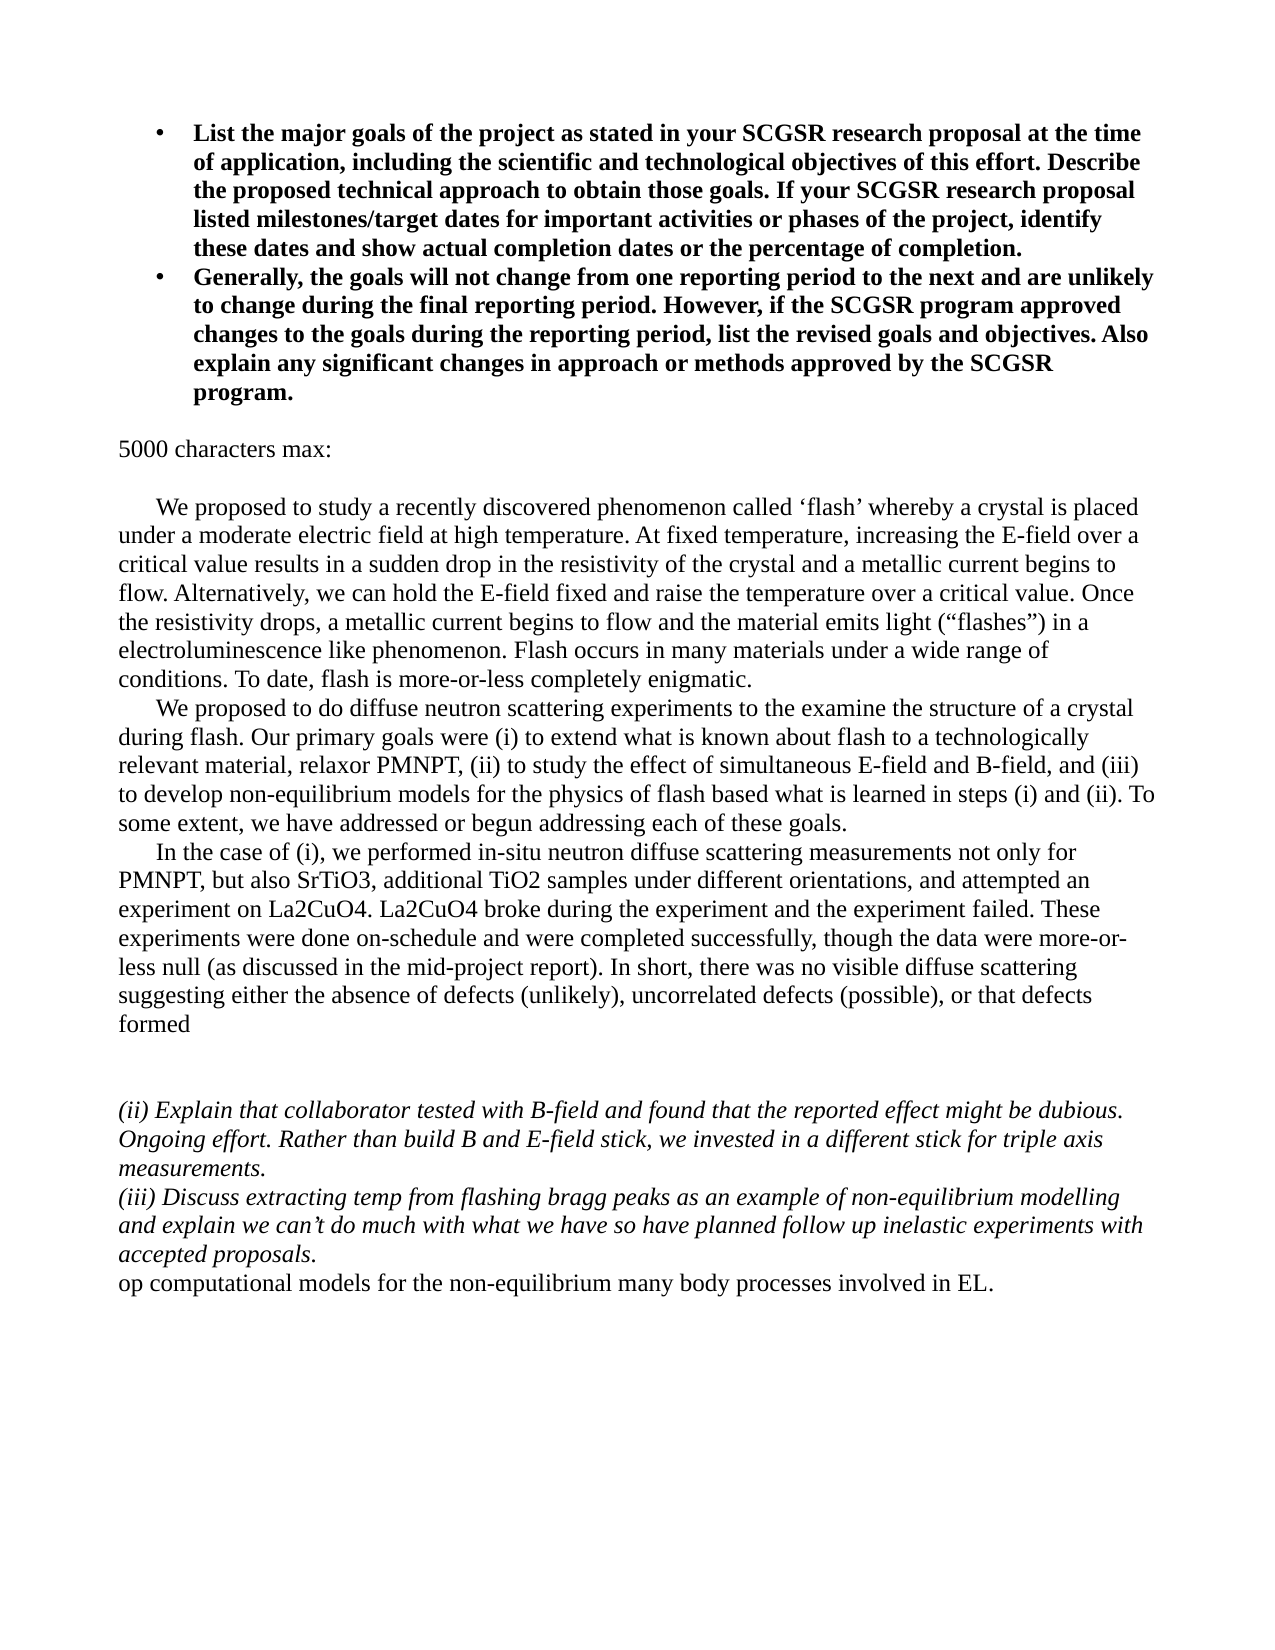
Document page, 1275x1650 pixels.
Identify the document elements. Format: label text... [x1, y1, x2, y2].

text In the case of (i), we performed in-situ neutron diffuse scattering measurements not only for PMNPT, but also SrTiO3, additional TiO2 samples under different orientations, and attempted an experiment on La2CuO4. La2CuO4 broke during the experiment and the experiment failed. These experiments were done on-schedule and were completed successfully, though the data were more-or-less null (as discussed in the mid-project report). In short, there was no visible diffuse scattering suggesting either the absence of defects (unlikely), uncorrelated defects (possible), or that defects formed [118, 837, 1157, 1038]
text op computational models for the non-equilibrium many body processes involved in EL. [118, 1268, 1157, 1297]
text We proposed to do diffuse neutron scattering experiments to the examine the structure of a crystal during flash. Our primary goals were (i) to extend what is known about flash to a technologically relevant material, relaxor PMNPT, (ii) to study the effect of simultaneous E-field and B-field, and (iii) to develop non-equilibrium models for the physics of flash based what is learned in steps (i) and (ii). To some extent, we have addressed or begun addressing each of these goals. [118, 693, 1157, 837]
list List the major goals of the project as stated in your SCGSR research proposal at the time of application, including the scientific and technological objectives of this effort. Describe the proposed technical approach to obtain those goals. If your SCGSR research proposal listed milestones/target dates for important activities or phases of the project, identify these dates and show actual completion dates or the percentage of completion. [156, 118, 1157, 262]
text We proposed to study a recently discovered phenomenon called ‘flash’ whereby a crystal is placed under a moderate electric field at high temperature. At fixed temperature, increasing the E-field over a critical value results in a sudden drop in the resistivity of the crystal and a metallic current begins to flow. Alternatively, we can hold the E-field fixed and raise the temperature over a critical value. Once the resistivity drops, a metallic current begins to flow and the material emits light (“flashes”) in a electroluminescence like phenomenon. Flash occurs in many materials under a wide range of conditions. To date, flash is more-or-less completely enigmatic. [118, 492, 1157, 693]
text (ii) Explain that collaborator tested with B-field and found that the reported effect might be dubious. Ongoing effort. Rather than build B and E-field stick, we invested in a different stick for triple axis measurements. [118, 1096, 1157, 1182]
text (iii) Discuss extracting temp from flashing bragg peaks as an example of non-equilibrium modelling and explain we can’t do much with what we have so have planned follow up inelastic experiments with accepted proposals. [118, 1182, 1157, 1268]
list Generally, the goals will not change from one reporting period to the next and are unlikely to change during the final reporting period. However, if the SCGSR program approved changes to the goals during the reporting period, list the revised goals and objectives. Also explain any significant changes in approach or methods approved by the SCGSR program. [156, 262, 1157, 406]
text 5000 characters max: [118, 434, 1157, 463]
